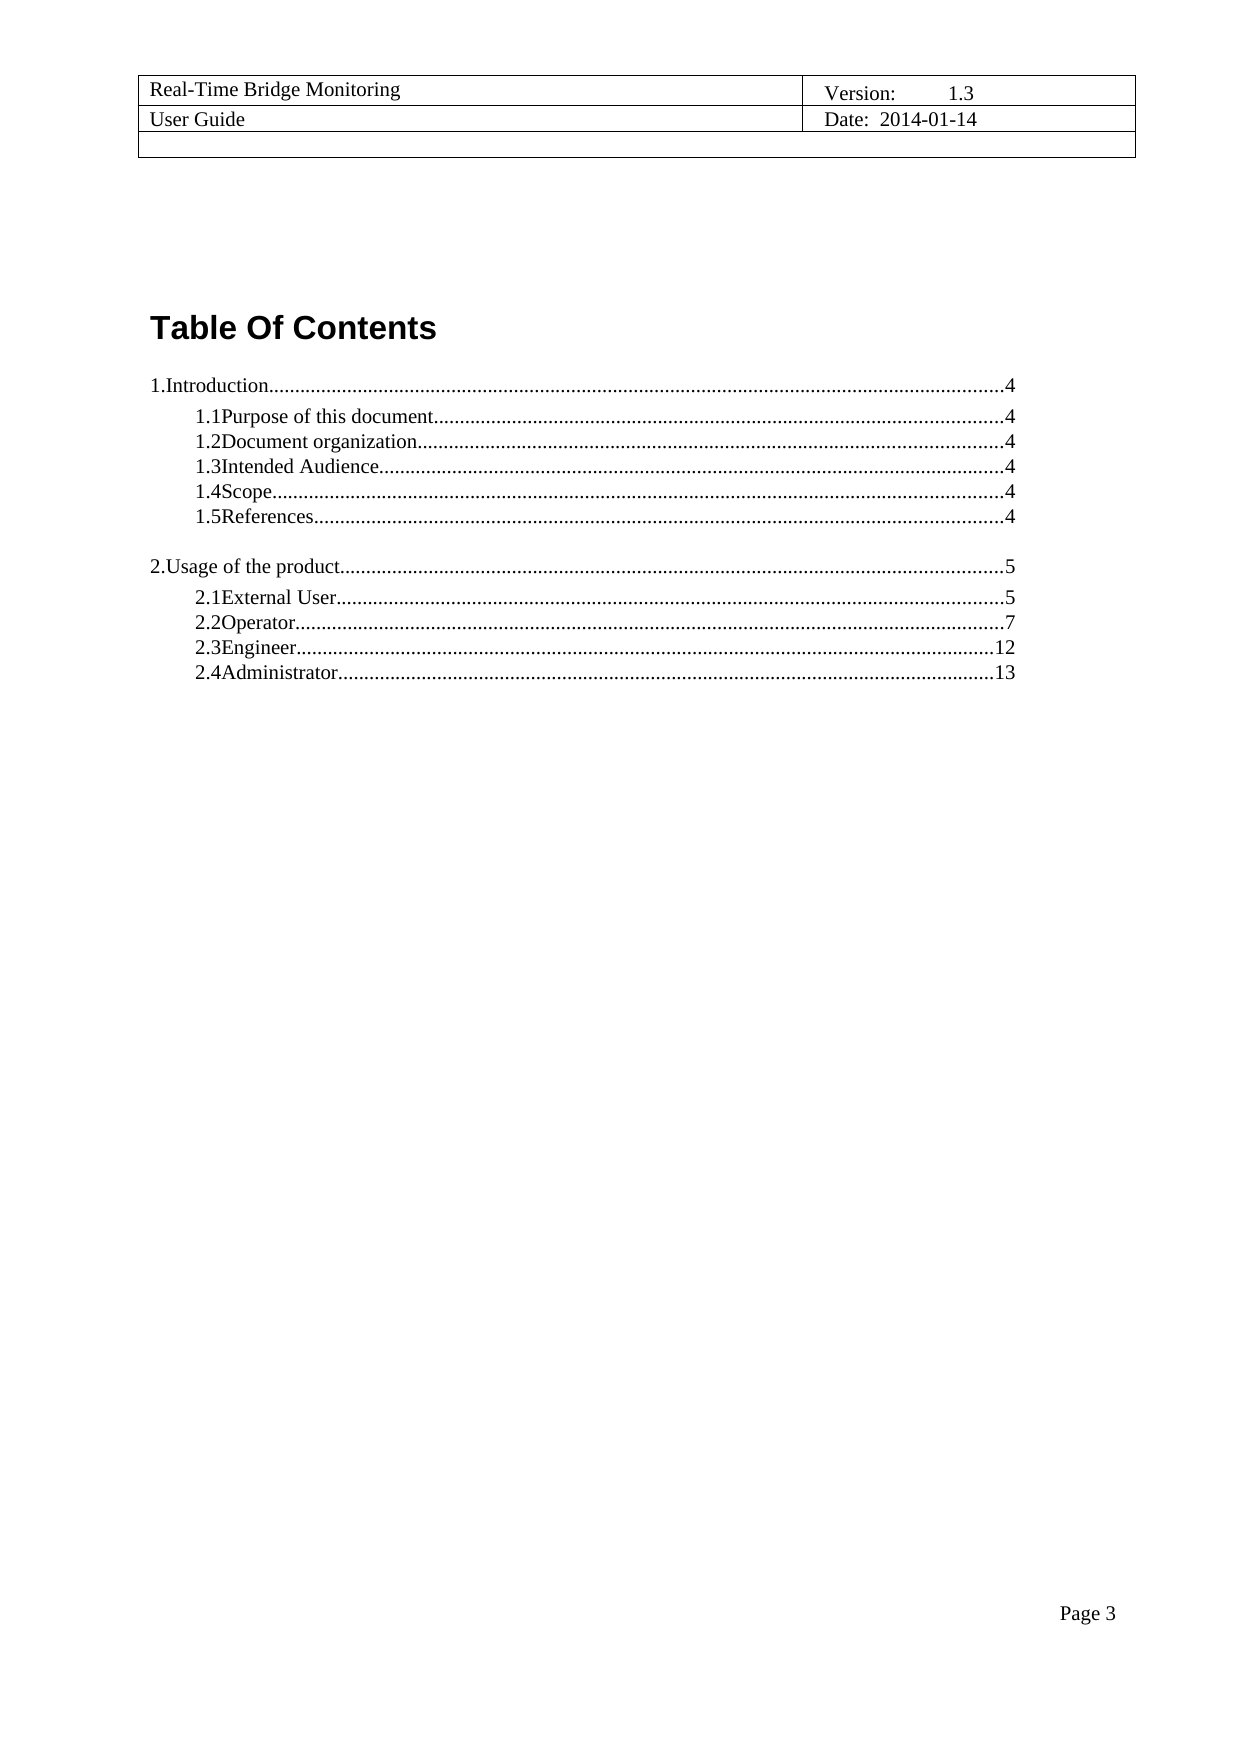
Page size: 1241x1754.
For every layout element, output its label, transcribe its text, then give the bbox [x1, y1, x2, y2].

text 1.Introduction 4 [150, 372, 1015, 397]
text 1.3Intended Audience 4 [195, 453, 1015, 478]
text 2.4Administrator 13 [195, 659, 1015, 684]
text 1.1Purpose of this document 4 [195, 403, 1015, 428]
text 1.2Document organization 4 [195, 428, 1015, 453]
subtitle Table Of Contents [150, 308, 1090, 347]
text 2.1External User 5 [195, 584, 1015, 609]
text 2.2Operator 7 [195, 609, 1015, 634]
text 1.5References 4 [195, 503, 1015, 528]
text 2.3Engineer 12 [195, 634, 1015, 659]
text 1.4Scope 4 [195, 478, 1015, 503]
text 2.Usage of the product 5 [150, 553, 1015, 578]
